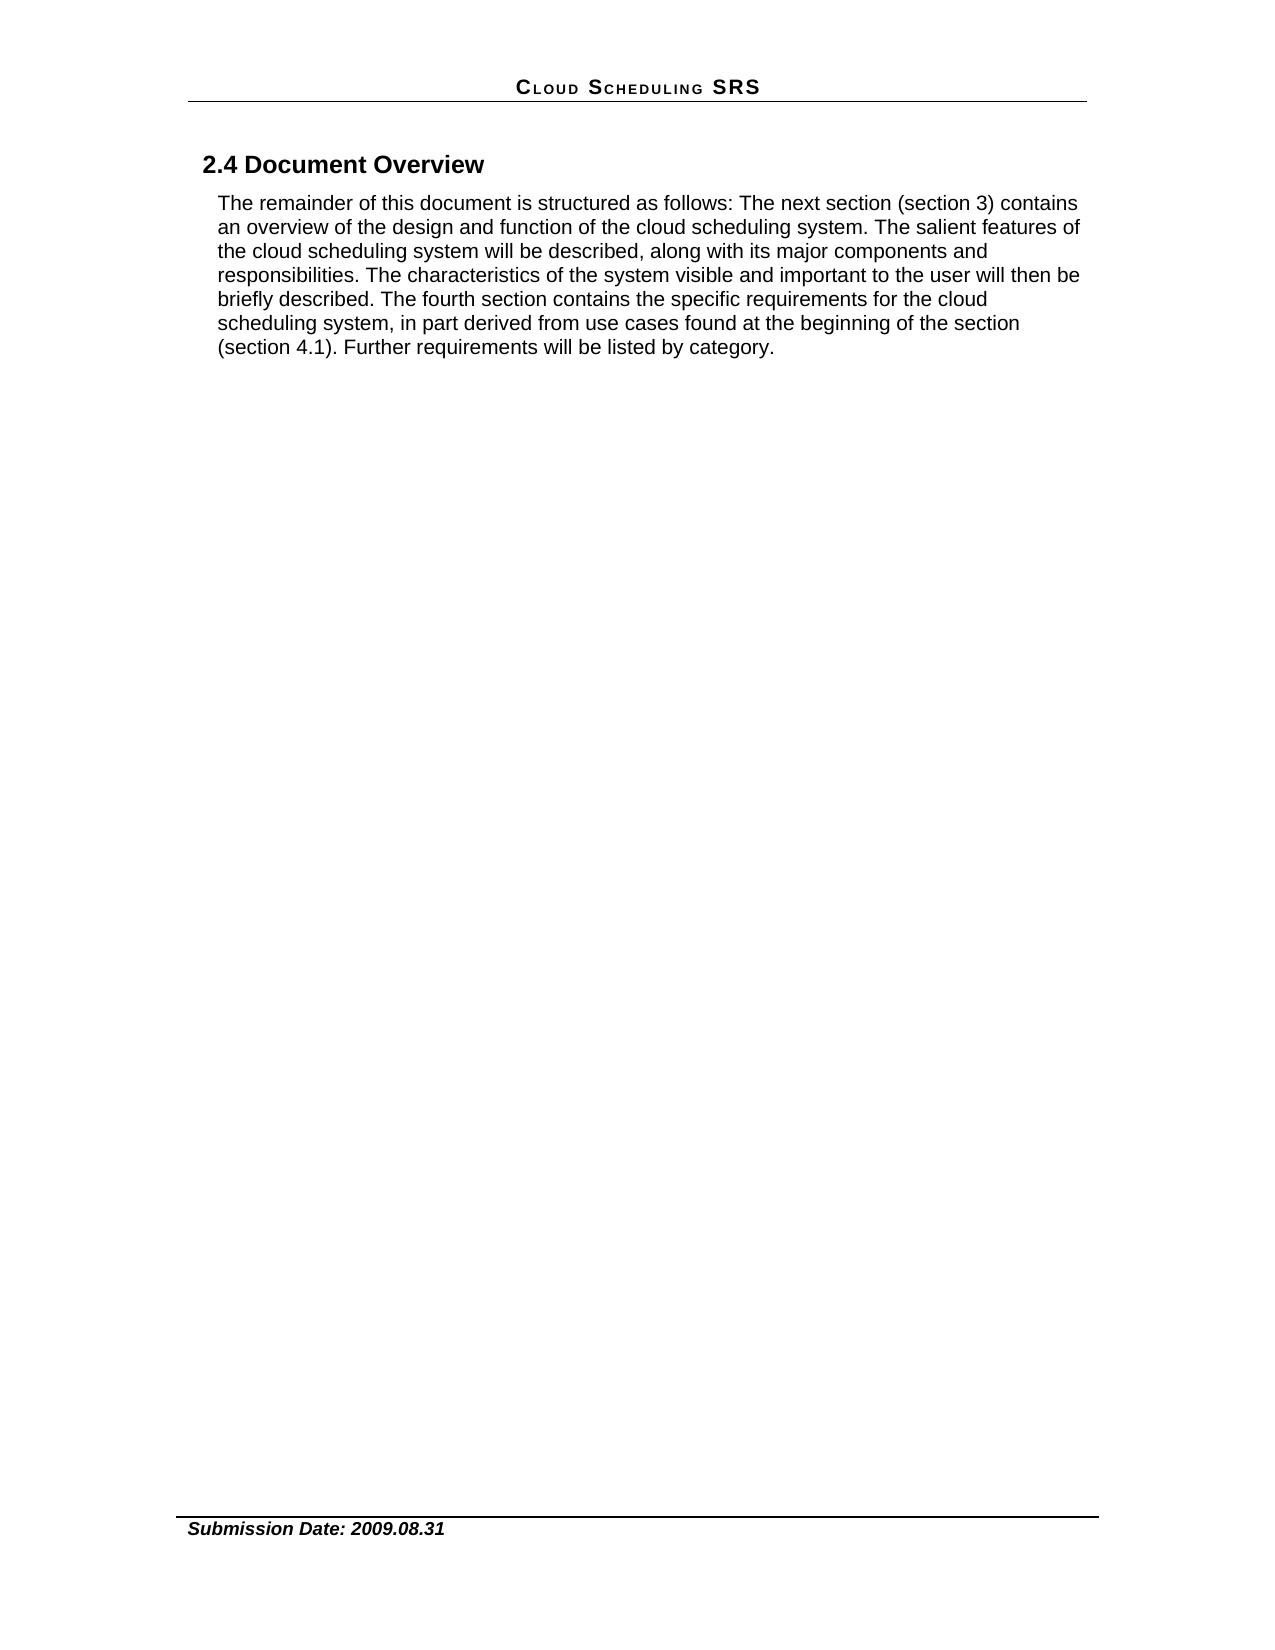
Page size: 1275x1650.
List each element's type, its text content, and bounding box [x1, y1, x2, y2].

subtitle Document Overview [202, 150, 1087, 179]
text The remainder of this document is structured as follows: The next section (section 3) contains an overview of the design and function of the cloud scheduling system. The salient features of the cloud scheduling system will be described, along with its major components and responsibilities. The characteristics of the system visible and important to the user will then be briefly described. The fourth section contains the specific requirements for the cloud scheduling system, in part derived from use cases found at the beginning of the section (section 4.1). Further requirements will be listed by category. [217, 191, 1087, 359]
